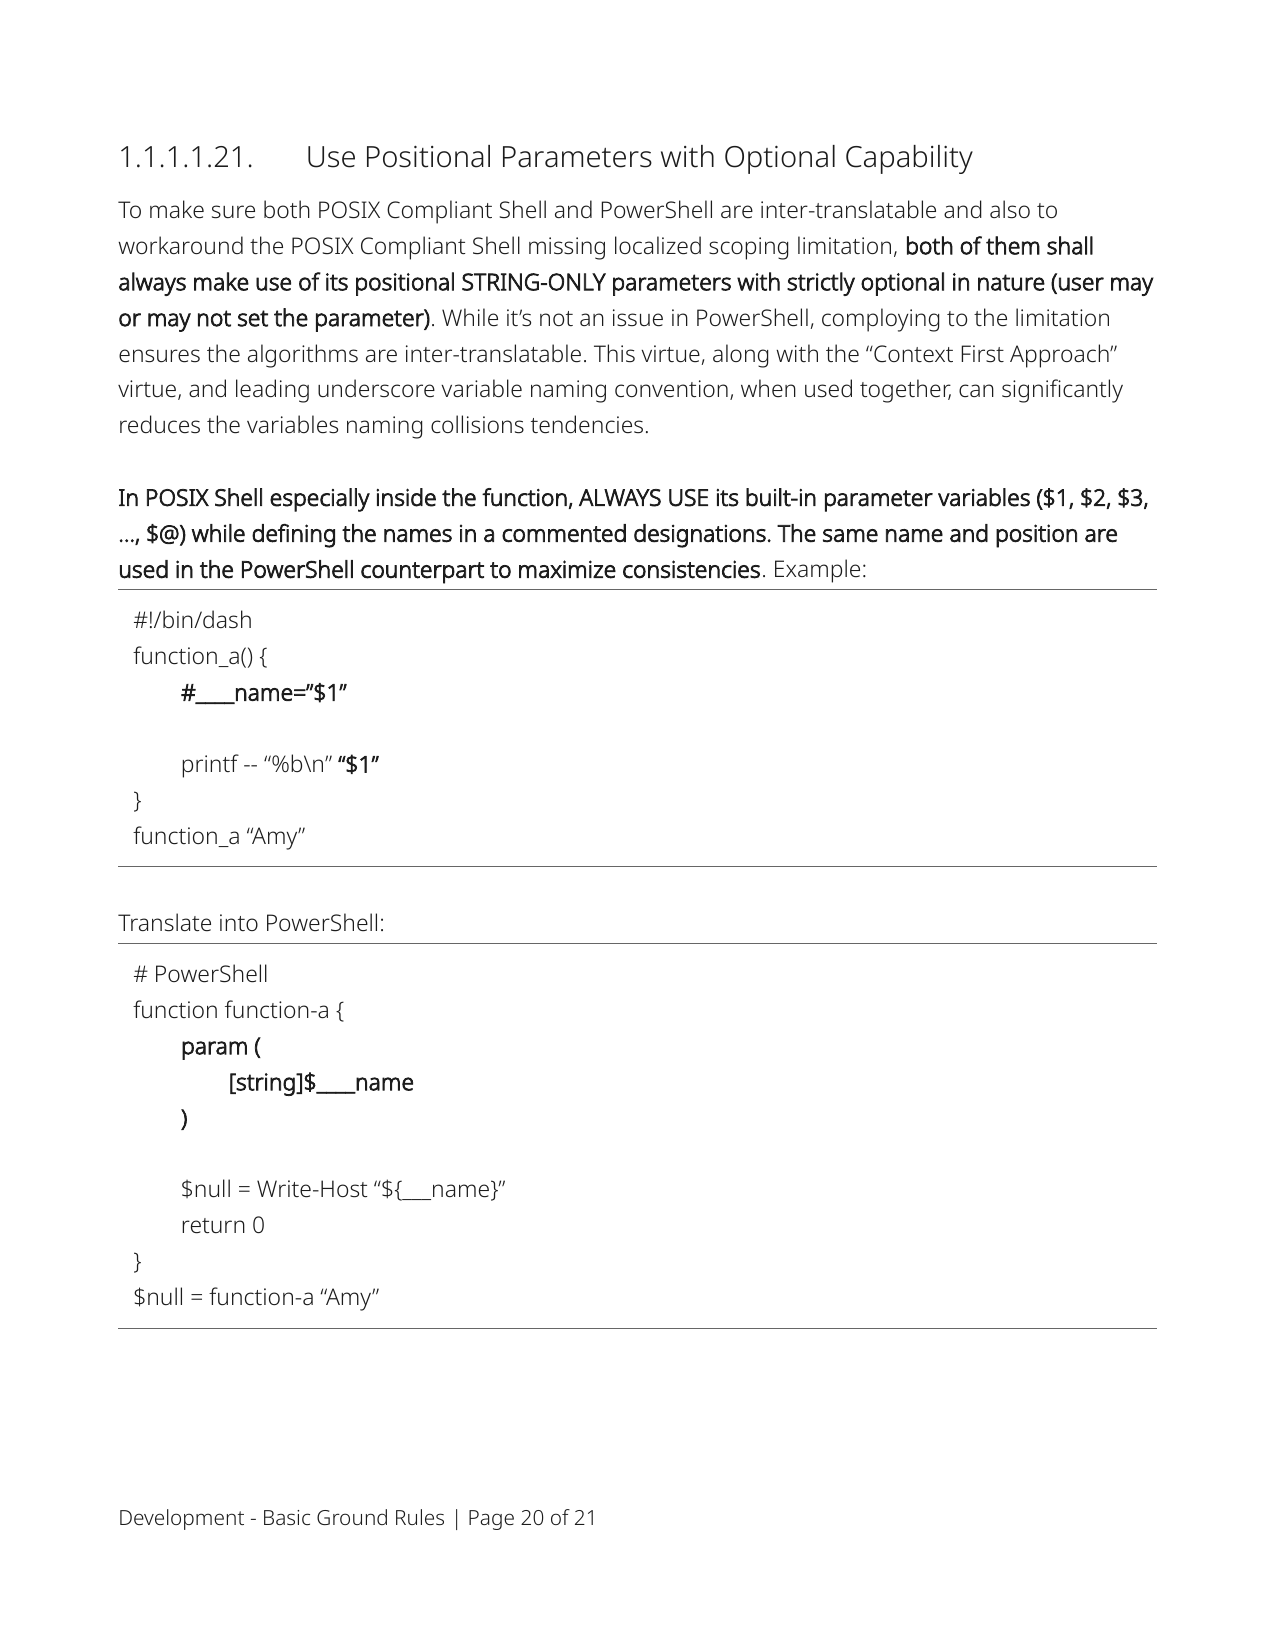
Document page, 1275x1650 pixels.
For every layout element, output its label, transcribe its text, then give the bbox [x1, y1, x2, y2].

text In POSIX Shell especially inside the function, ALWAYS USE its built-in parameter variables ($1, $2, $3, …, $@) while defining the names in a commented designations. The same name and position are used in the PowerShell counterpart to maximize consistencies. Example: [118, 481, 1157, 584]
text $null = function-a “Amy” [118, 1266, 1157, 1328]
text printf -- “%b\n” “$1” [118, 733, 1157, 769]
text # PowerShell [118, 944, 1157, 979]
text param ( [118, 1014, 1157, 1051]
text #!/bin/dash [118, 590, 1157, 625]
text } [118, 769, 1157, 805]
text #____name=”$1” [118, 661, 1157, 707]
text function_a “Amy” [118, 805, 1157, 866]
text function_a() { [118, 625, 1157, 661]
text return 0 [118, 1194, 1157, 1230]
text To make sure both POSIX Compliant Shell and PowerShell are inter-translatable and also to workaround the POSIX Compliant Shell missing localized scoping limitation, both of them shall always make use of its positional STRING-ONLY parameters with strictly optional in nature (user may or may not set the parameter). While it’s not an issue in PowerShell, comploying to the limitation ensures the algorithms are inter-translatable. This virtue, along with the “Context First Approach” virtue, and leading underscore variable naming convention, when used together, can significantly reduces the variables naming collisions tendencies. [118, 194, 1157, 441]
text ) [118, 1086, 1157, 1133]
subtitle Use Positional Parameters with Optional Capability [118, 136, 1157, 176]
text } [118, 1230, 1157, 1266]
text Translate into PowerShell: [118, 907, 1157, 938]
text function function-a { [118, 979, 1157, 1014]
text [string]$____name [118, 1051, 1157, 1086]
text $null = Write-Host “${___name}” [118, 1158, 1157, 1194]
